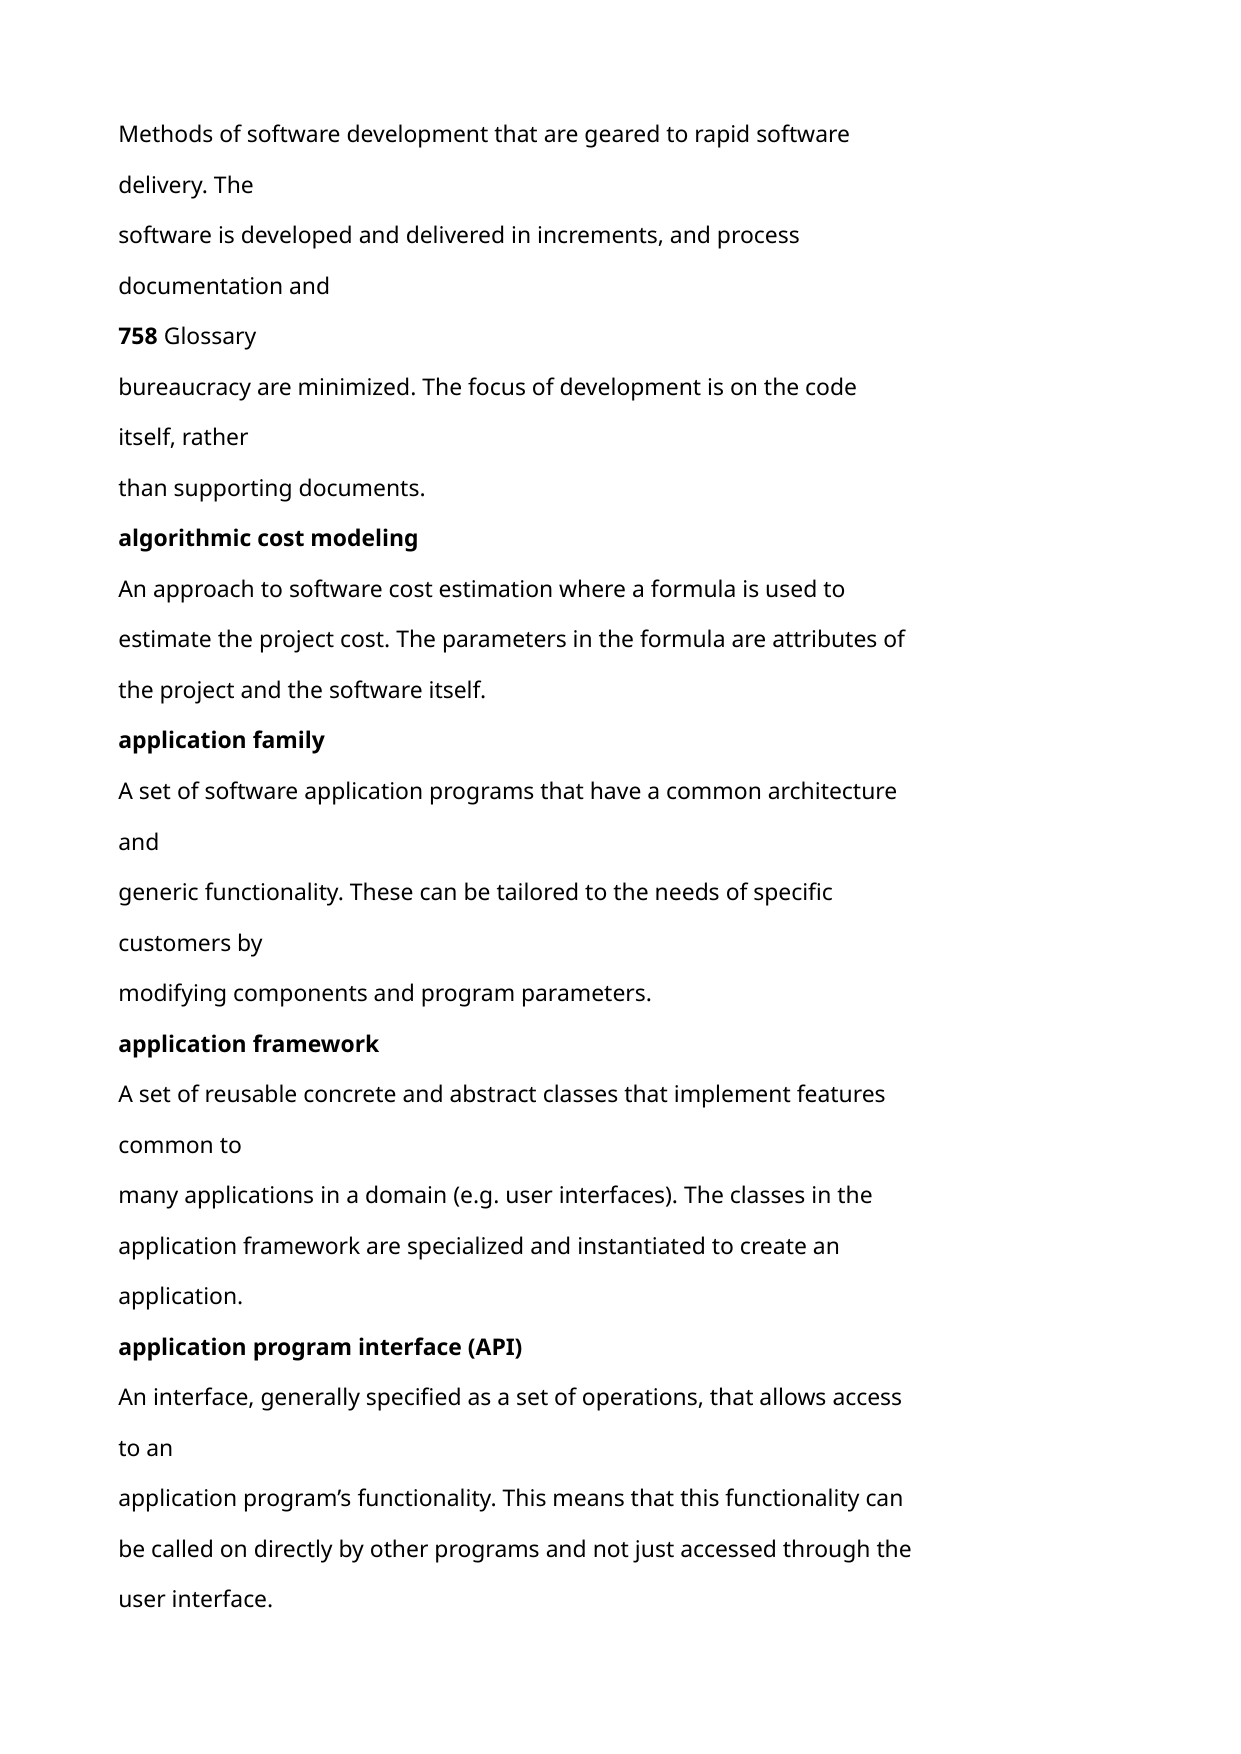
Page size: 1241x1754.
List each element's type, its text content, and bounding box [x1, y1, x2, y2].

text algorithmic cost modeling [118, 522, 1122, 553]
text bureaucracy are minimized. The focus of development is on the code [118, 371, 1122, 402]
text delivery. The [118, 169, 1122, 200]
text application family [118, 724, 1122, 756]
text Methods of software development that are geared to rapid software [118, 118, 1122, 149]
text common to [118, 1128, 1122, 1160]
text the project and the software itself. [118, 674, 1122, 705]
text application framework [118, 1027, 1122, 1059]
text application framework are specialized and instantiated to create an [118, 1229, 1122, 1261]
text estimate the project cost. The parameters in the formula are attributes of [118, 623, 1122, 654]
text A set of reusable concrete and abstract classes that implement features [118, 1078, 1122, 1109]
text be called on directly by other programs and not just accessed through the [118, 1533, 1122, 1564]
text to an [118, 1432, 1122, 1463]
text A set of software application programs that have a common architecture [118, 775, 1122, 806]
text user interface. [118, 1583, 1122, 1614]
text documentation and [118, 270, 1122, 301]
text application program’s functionality. This means that this functionality can [118, 1482, 1122, 1513]
text than supporting documents. [118, 472, 1122, 503]
text 758 Glossary [118, 320, 1122, 351]
text modifying components and program parameters. [118, 977, 1122, 1008]
text itself, rather [118, 421, 1122, 452]
text An interface, generally specified as a set of operations, that allows access [118, 1381, 1122, 1412]
text and [118, 825, 1122, 857]
text An approach to software cost estimation where a formula is used to [118, 573, 1122, 604]
text application. [118, 1280, 1122, 1311]
text many applications in a domain (e.g. user interfaces). The classes in the [118, 1179, 1122, 1210]
text application program interface (API) [118, 1331, 1122, 1362]
text software is developed and delivered in increments, and process [118, 219, 1122, 250]
text generic functionality. These can be tailored to the needs of specific [118, 876, 1122, 907]
text customers by [118, 926, 1122, 958]
